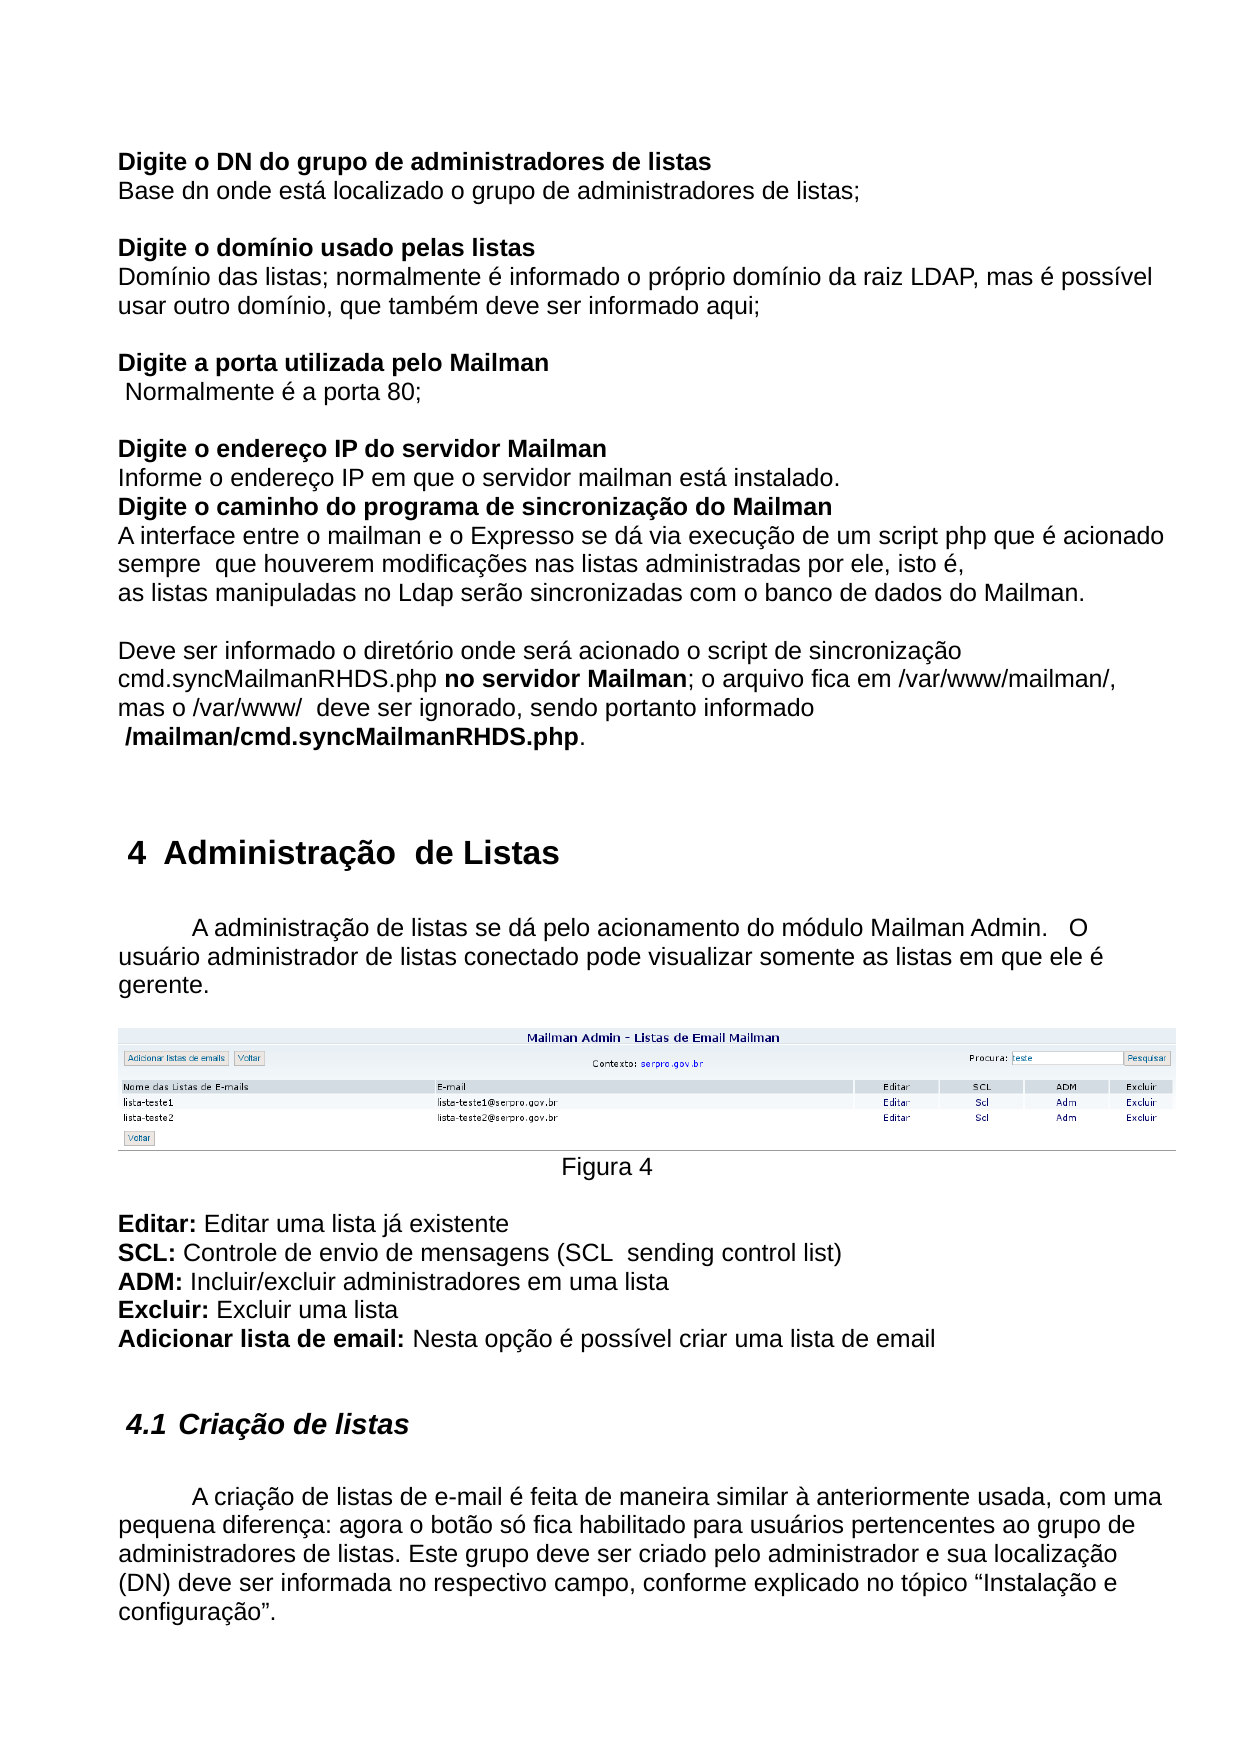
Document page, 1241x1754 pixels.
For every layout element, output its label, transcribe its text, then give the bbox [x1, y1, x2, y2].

text Digite a porta utilizada pelo Mailman [44, 348, 1176, 377]
picture [118, 1028, 1176, 1152]
text A interface entre o mailman e o Expresso se dá via execução de um script php que é acionado [44, 521, 1176, 549]
subtitle Criação de listas [118, 1407, 1176, 1440]
text Adicionar lista de email: Nesta opção é possível criar uma lista de email [44, 1324, 1176, 1353]
text Digite o caminho do programa de sincronização do Mailman [44, 492, 1176, 521]
text Base dn onde está localizado o grupo de administradores de listas; [44, 176, 1176, 204]
text /mailman/cmd.syncMailmanRHDS.php. [44, 722, 1176, 751]
text Editar: Editar uma lista já existente [44, 1209, 1176, 1238]
text Excluir: Excluir uma lista [44, 1295, 1176, 1324]
text A criação de listas de e-mail é feita de maneira similar à anteriormente usada, com uma pequena diferença: agora o botão só fica habilitado para usuários pertencentes ao grupo de administradores de listas. Este grupo deve ser criado pelo administrador e sua localização (DN) deve ser informada no respectivo campo, conforme explicado no tópico “Instalação e configuração”. [118, 1481, 1176, 1625]
text Figura 4 [118, 1152, 1176, 1180]
text Digite o domínio usado pelas listas [44, 233, 1176, 262]
text usar outro domínio, que também deve ser informado aqui; [44, 291, 1176, 319]
text SCL: Controle de envio de mensagens (SCL ­ sending control list) [44, 1238, 1176, 1267]
text Digite o DN do grupo de administradores de listas [44, 147, 1176, 176]
text Informe o endereço IP em que o servidor mailman está instalado. [44, 463, 1176, 492]
text cmd.syncMailmanRHDS.php no servidor Mailman; o arquivo fica em /var/www/mailman/, [44, 664, 1176, 693]
subtitle Administração de Listas [118, 833, 1176, 872]
text mas o /var/www/ deve ser ignorado, sendo portanto informado [44, 693, 1176, 722]
text Deve ser informado o diretório onde será acionado o script de sincronização [44, 636, 1176, 664]
text Digite o endereço IP do servidor Mailman [44, 434, 1176, 463]
text Normalmente é a porta 80; [44, 377, 1176, 406]
text as listas manipuladas no Ldap serão sincronizadas com o banco de dados do Mailman. [44, 578, 1176, 607]
text ADM: Incluir/excluir administradores em uma lista [44, 1267, 1176, 1295]
text sempre que houverem modificações nas listas administradas por ele, isto é, [44, 549, 1176, 578]
text Domínio das listas; normalmente é informado o próprio domínio da raiz LDAP, mas é possível [44, 262, 1176, 291]
text A administração de listas se dá pelo acionamento do módulo Mailman Admin. O usuário administrador de listas conectado pode visualizar somente as listas em que ele é gerente. [118, 913, 1176, 999]
